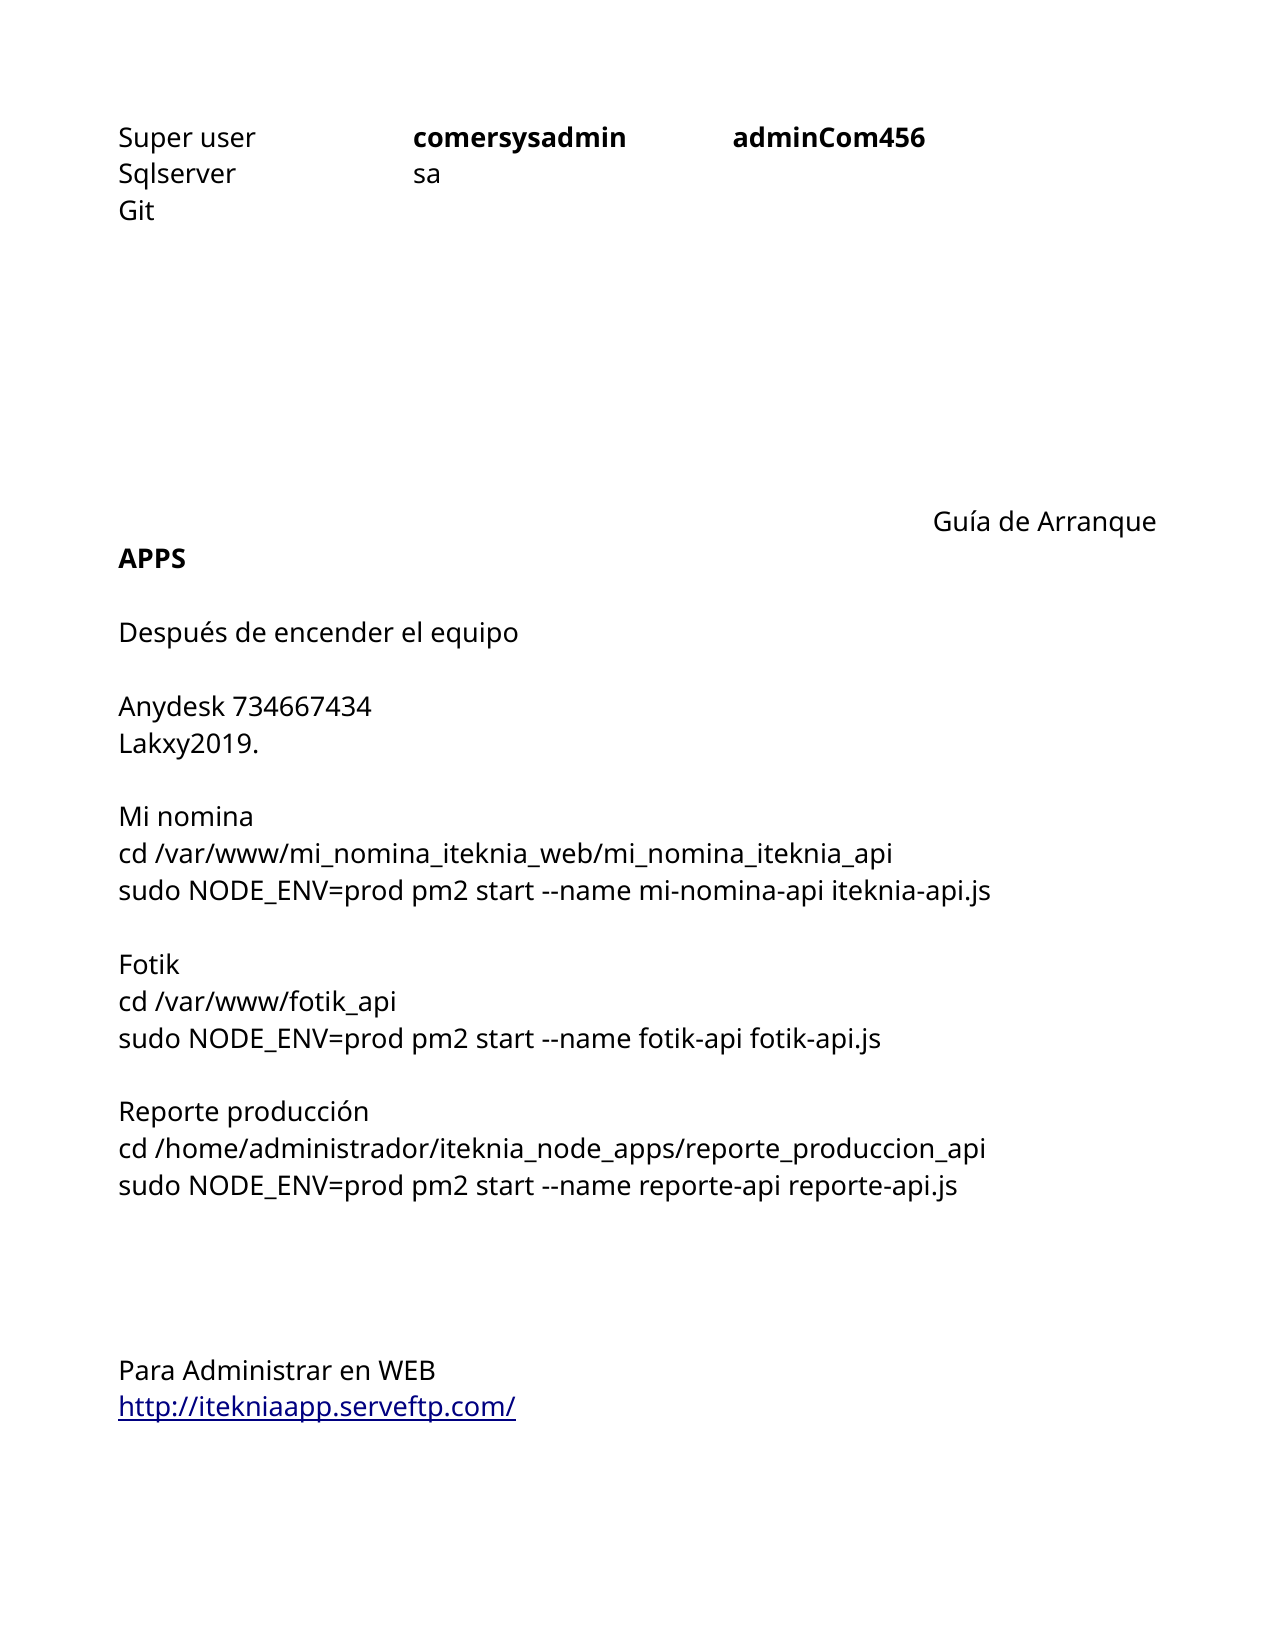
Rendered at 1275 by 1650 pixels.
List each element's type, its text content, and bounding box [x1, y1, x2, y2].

table_cell sa [413, 155, 732, 192]
table_header adminCom456 [732, 118, 1157, 155]
text Reporte producción [118, 1093, 1157, 1130]
text Después de encender el equipo [118, 613, 1157, 650]
text Para Administrar en WEB [118, 1351, 1157, 1388]
table_cell [732, 192, 1157, 229]
text cd /home/administrador/iteknia_node_apps/reporte_produccion_api [118, 1130, 1157, 1167]
table_cell Git [118, 192, 413, 229]
text sudo NODE_ENV=prod pm2 start --name fotik-api fotik-api.js [118, 1019, 1157, 1056]
text Guía de Arranque [118, 503, 1157, 540]
table_header comersysadmin [413, 118, 732, 155]
text http://itekniaapp.serveftp.com/ [118, 1388, 1157, 1425]
table_header Super user [118, 118, 413, 155]
text Mi nomina [118, 798, 1157, 835]
text Anydesk 734667434 [118, 687, 1157, 724]
text sudo NODE_ENV=prod pm2 start --name mi-nomina-api iteknia-api.js [118, 872, 1157, 908]
text sudo NODE_ENV=prod pm2 start --name reporte-api reporte-api.js [118, 1167, 1157, 1203]
table_cell [732, 155, 1157, 192]
text APPS [118, 540, 1157, 577]
text cd /var/www/fotik_api [118, 982, 1157, 1019]
table_cell Sqlserver [118, 155, 413, 192]
table_cell [413, 192, 732, 229]
text cd /var/www/mi_nomina_iteknia_web/mi_nomina_iteknia_api [118, 835, 1157, 872]
text Fotik [118, 945, 1157, 982]
text Lakxy2019. [118, 724, 1157, 761]
